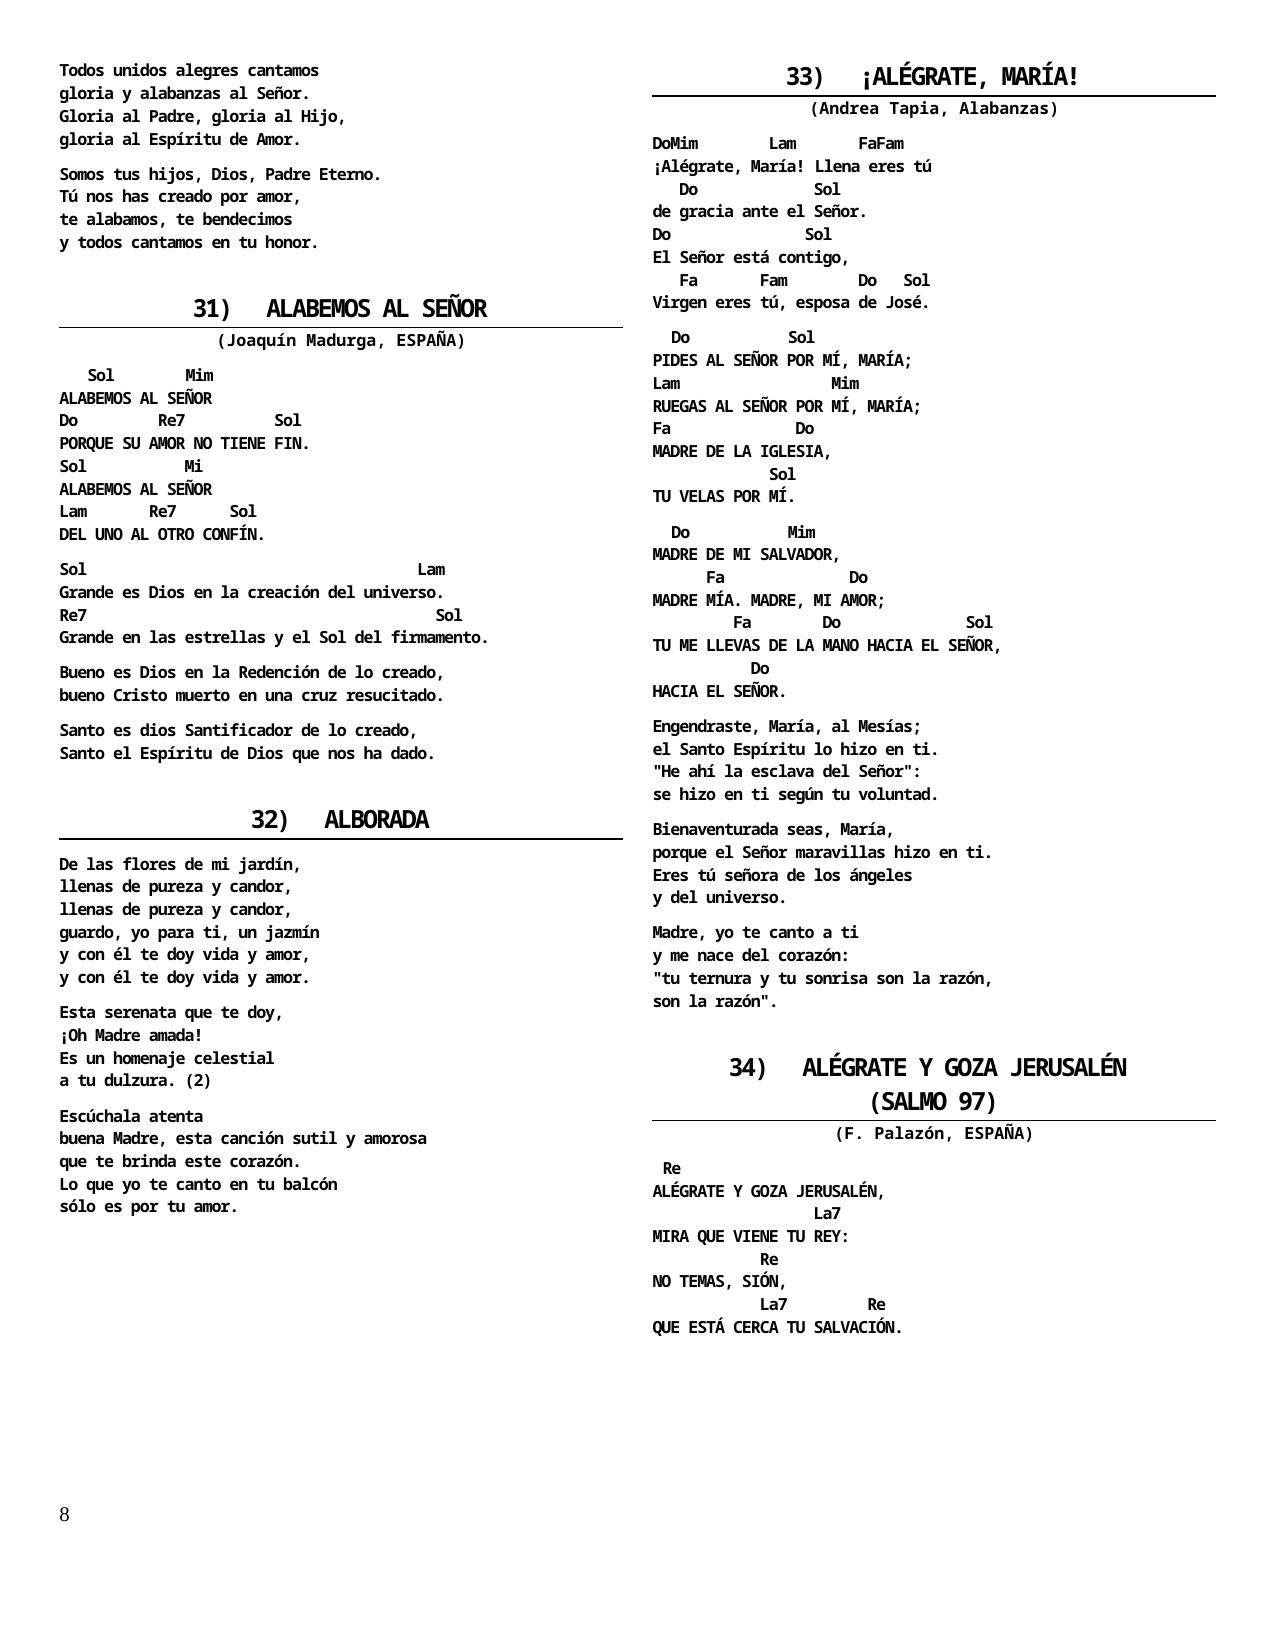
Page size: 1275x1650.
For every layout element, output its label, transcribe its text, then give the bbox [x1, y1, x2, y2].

subtitle Alabemos Al Señor [59, 291, 623, 327]
text Somos tus hijos, Dios, Padre Eterno. Tú nos has creado por amor, te alabamos, te bendecimos y todos cantamos en tu honor. [59, 162, 623, 253]
text Do Mim MADRE DE MI SALVADOR, Fa Do MADRE MÍA. MADRE, MI AMOR; Fa Do Sol TU ME LLEVAS DE LA MANO HACIA EL SEÑOR, Do HACIA EL SEÑOR. [652, 520, 1216, 702]
text Escúchala atenta buena Madre, esta canción sutil y amorosa que te brinda este corazón. Lo que yo te canto en tu balcón sólo es por tu amor. [59, 1104, 623, 1218]
text Todos unidos alegres cantamos gloria y alabanzas al Señor. Gloria al Padre, gloria al Hijo, gloria al Espíritu de Amor. [59, 59, 623, 150]
subtitle Alborada [59, 802, 623, 838]
text Bienaventurada seas, María, porque el Señor maravillas hizo en ti. Eres tú señora de los ángeles y del universo. [652, 818, 1216, 909]
text (Andrea Tapia, Alabanzas) [652, 97, 1216, 119]
text Esta serenata que te doy, ¡Oh Madre amada! Es un homenaje celestial a tu dulzura. (2) [59, 1001, 623, 1092]
text (F. Palazón, ESPAÑA) [652, 1121, 1216, 1144]
subtitle Alégrate Y Goza Jerusalén (Salmo 97) [652, 1049, 1216, 1120]
text Santo es dios Santificador de lo creado, Santo el Espíritu de Dios que nos ha dado. [59, 719, 623, 764]
text (Joaquín Madurga, ESPAÑA) [59, 328, 623, 351]
text Madre, yo te canto a ti y me nace del corazón: "tu ternura y tu sonrisa son la razón, son la razón". [652, 921, 1216, 1012]
text De las flores de mi jardín, llenas de pureza y candor, llenas de pureza y candor, guardo, yo para ti, un jazmín y con él te doy vida y amor, y con él te doy vida y amor. [59, 852, 623, 988]
subtitle ¡Alégrate, María! [652, 59, 1216, 95]
text Engendraste, María, al Mesías; el Santo Espíritu lo hizo en ti. "He ahí la esclava del Señor": se hizo en ti según tu voluntad. [652, 714, 1216, 805]
text DoMim Lam FaFam ¡Alégrate, María! Llena eres tú Do Sol de gracia ante el Señor. Do Sol El Señor está contigo, Fa Fam Do Sol Virgen eres tú, esposa de José. [652, 132, 1216, 314]
text Re ALÉGRATE Y GOZA JERUSALÉN, La7 MIRA QUE VIENE TU REY: Re NO TEMAS, SIÓN, La7 Re QUE ESTÁ CERCA TU SALVACIÓN. [652, 1156, 1216, 1338]
text Sol Lam Grande es Dios en la creación del universo. Re7 Sol Grande en las estrellas y el Sol del firmamento. [59, 558, 623, 649]
text Do Sol PIDES AL SEÑOR POR MÍ, MARÍA; Lam Mim RUEGAS AL SEÑOR POR MÍ, MARÍA; Fa Do MADRE DE LA IGLESIA, Sol TU VELAS POR MÍ. [652, 326, 1216, 508]
text Sol Mim ALABEMOS AL SEÑOR Do Re7 Sol PORQUE SU AMOR NO TIENE FIN. Sol Mi ALABEMOS AL SEÑOR Lam Re7 Sol DEL UNO AL OTRO CONFÍN. [59, 364, 623, 545]
text Bueno es Dios en la Redención de lo creado, bueno Cristo muerto en una cruz resucitado. [59, 661, 623, 707]
